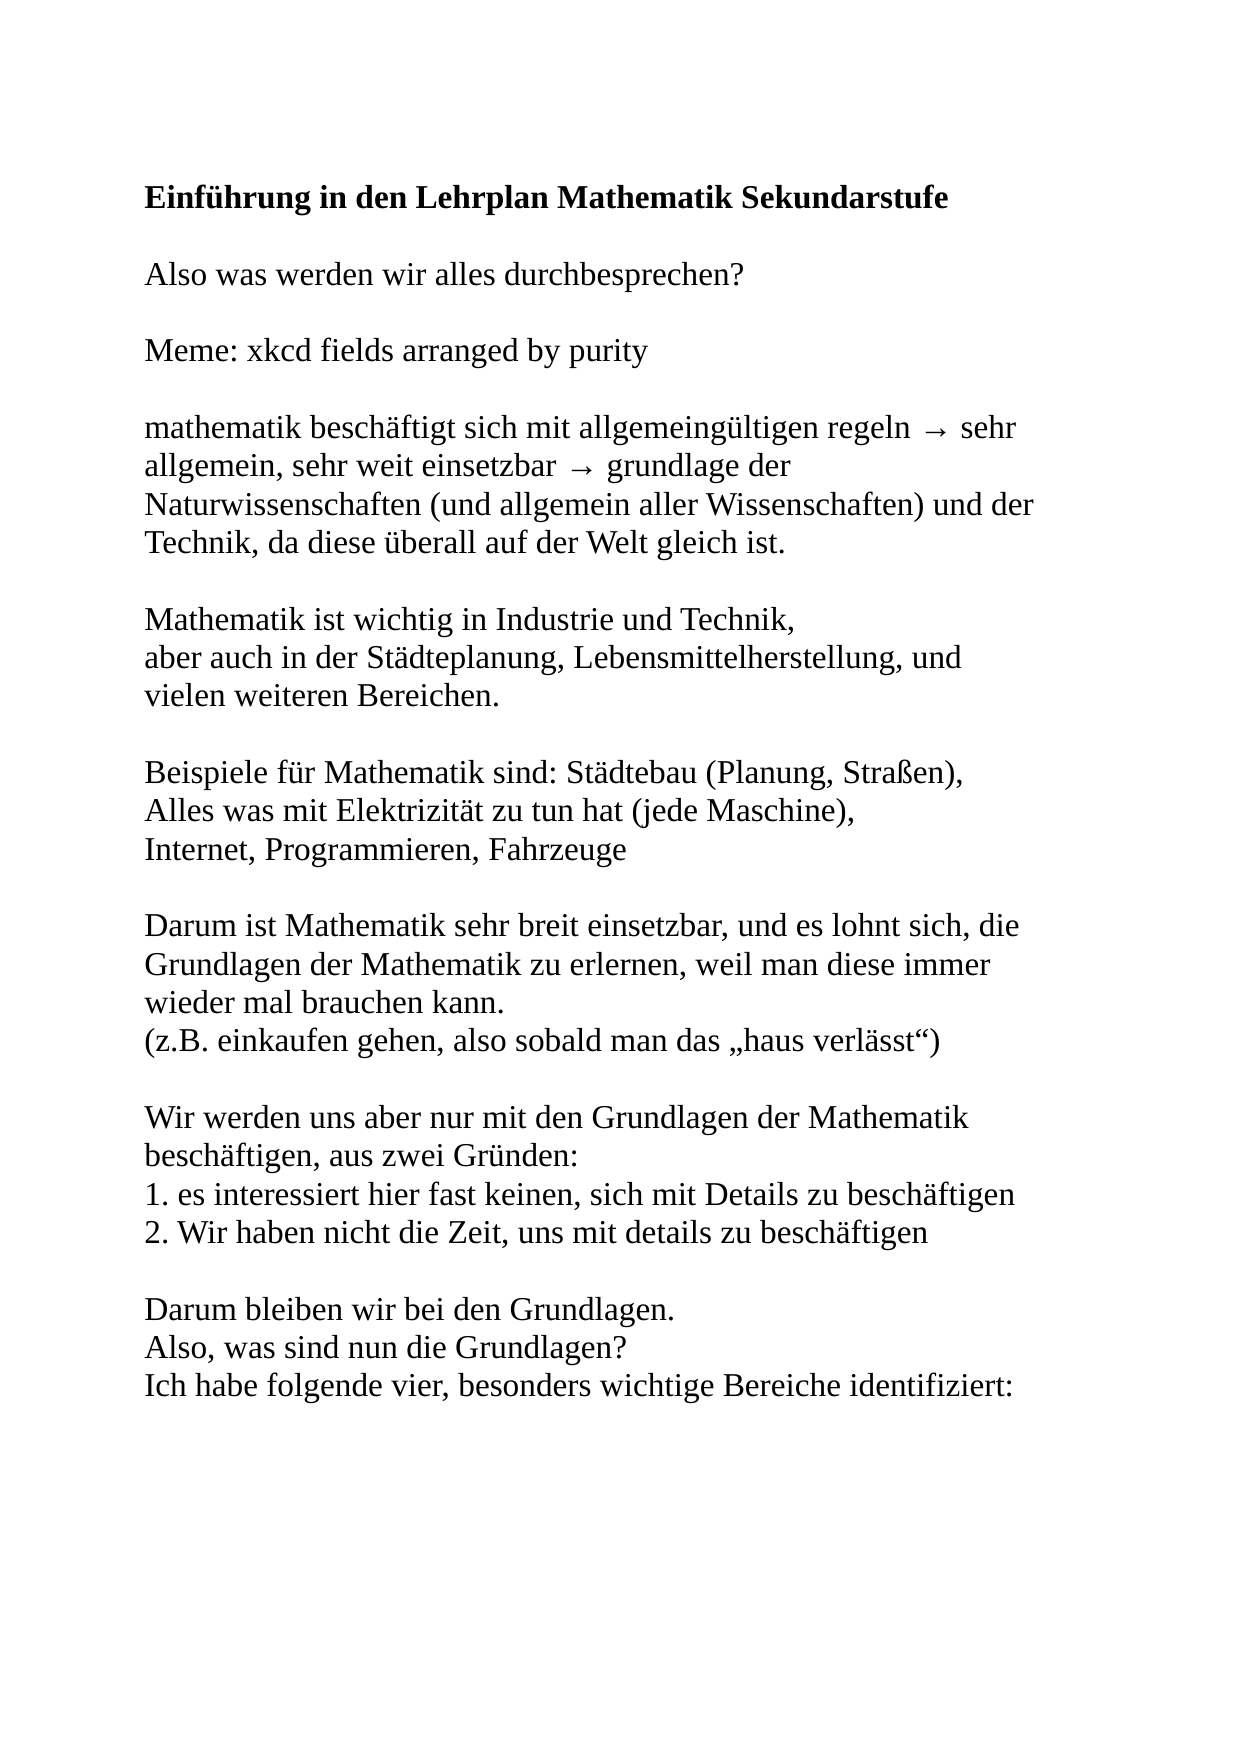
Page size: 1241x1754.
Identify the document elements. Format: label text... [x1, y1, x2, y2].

text Also, was sind nun die Grundlagen? [144, 1327, 1044, 1366]
text Einführung in den Lehrplan Mathematik Sekundarstufe [144, 177, 1044, 216]
text mathematik beschäftigt sich mit allgemeingültigen regeln → sehr allgemein, sehr weit einsetzbar → grundlage der Naturwissenschaften (und allgemein aller Wissenschaften) und der Technik, da diese überall auf der Welt gleich ist. [144, 407, 1044, 561]
text (z.B. einkaufen gehen, also sobald man das „haus verlässt“) [144, 1021, 1044, 1059]
text Also was werden wir alles durchbesprechen? [144, 254, 1044, 292]
text Mathematik ist wichtig in Industrie und Technik, [144, 599, 1044, 637]
text Internet, Programmieren, Fahrzeuge [144, 829, 1044, 867]
text Meme: xkcd fields arranged by purity [144, 331, 1044, 369]
text aber auch in der Städteplanung, Lebensmittelherstellung, und vielen weiteren Bereichen. [144, 637, 1044, 714]
text Ich habe folgende vier, besonders wichtige Bereiche identifiziert: [144, 1366, 1044, 1404]
text Darum bleiben wir bei den Grundlagen. [144, 1289, 1044, 1327]
text Darum ist Mathematik sehr breit einsetzbar, und es lohnt sich, die Grundlagen der Mathematik zu erlernen, weil man diese immer wieder mal brauchen kann. [144, 906, 1044, 1021]
text 1. es interessiert hier fast keinen, sich mit Details zu beschäftigen [144, 1174, 1044, 1212]
text Wir werden uns aber nur mit den Grundlagen der Mathematik beschäftigen, aus zwei Gründen: [144, 1097, 1044, 1174]
text Beispiele für Mathematik sind: Städtebau (Planung, Straßen), [144, 752, 1044, 791]
text Alles was mit Elektrizität zu tun hat (jede Maschine), [144, 791, 1044, 829]
text 2. Wir haben nicht die Zeit, uns mit details zu beschäftigen [144, 1212, 1044, 1251]
